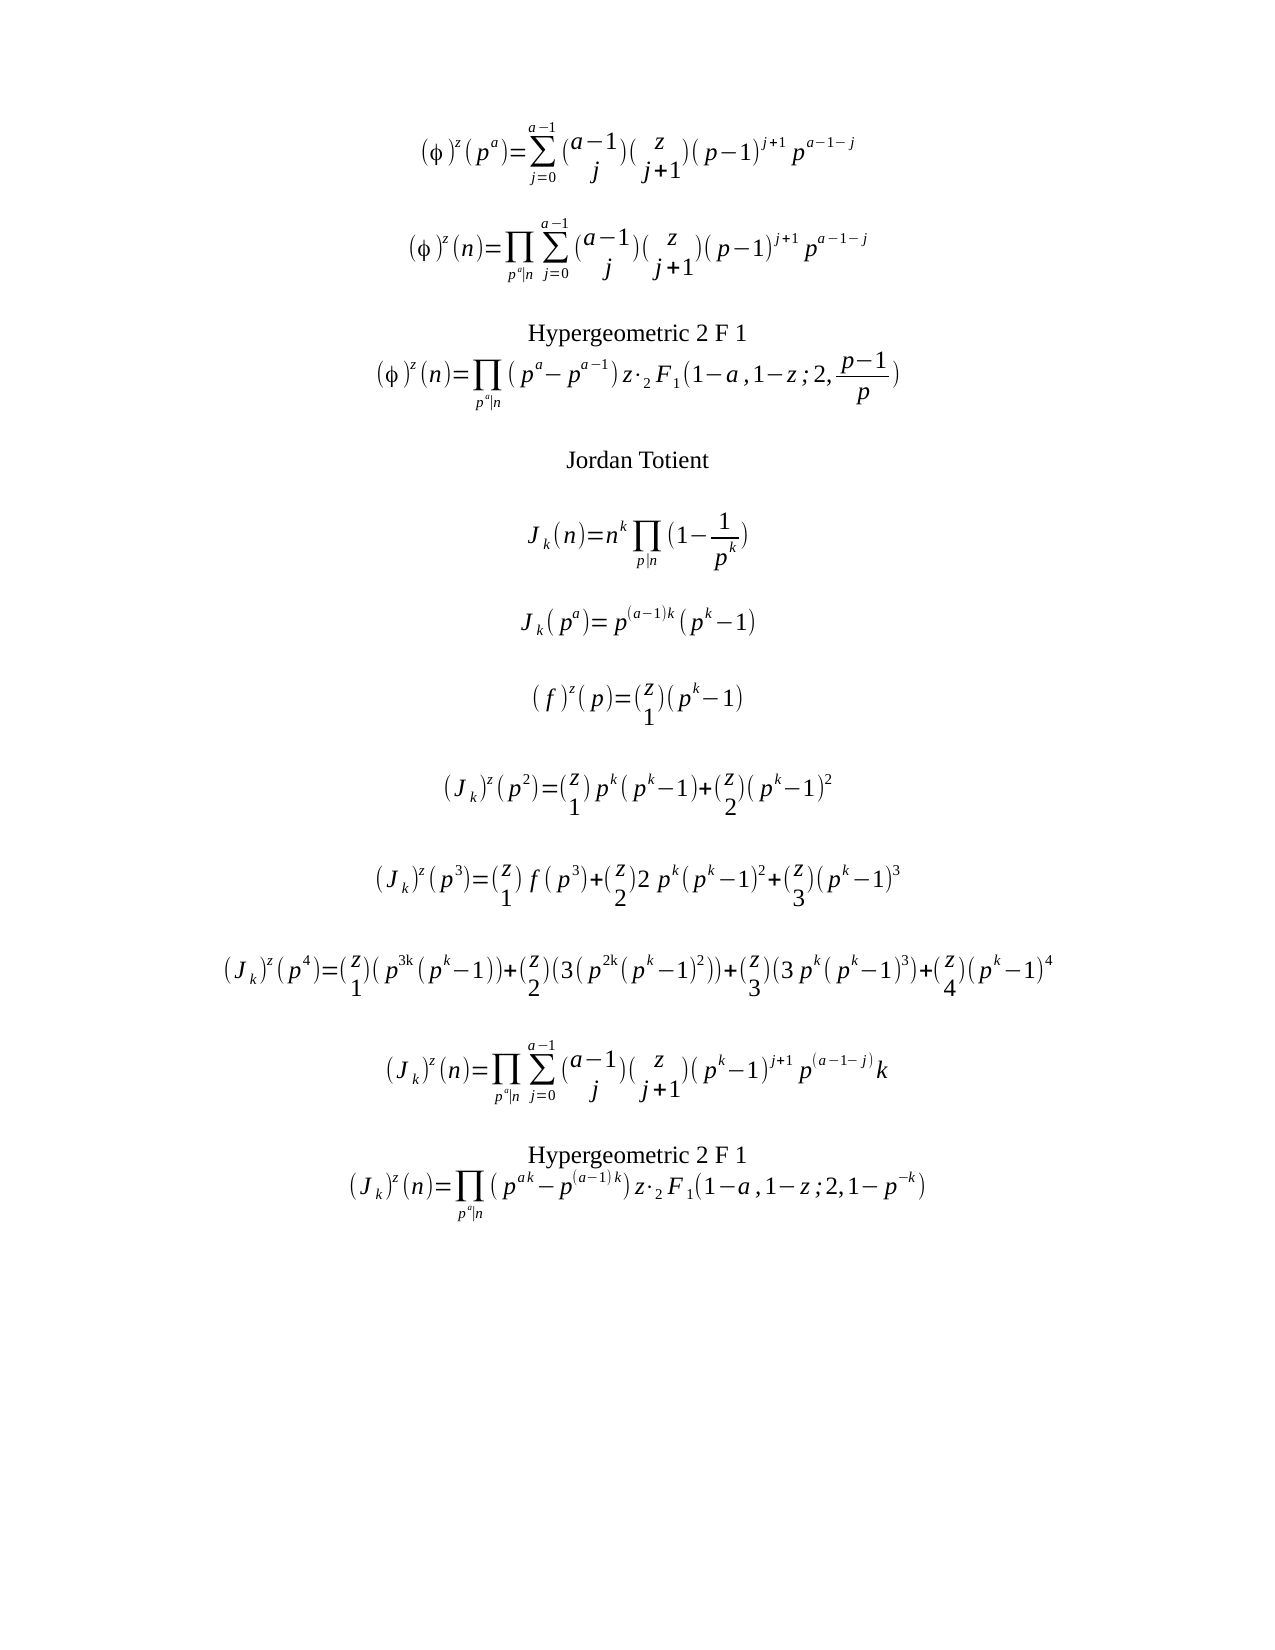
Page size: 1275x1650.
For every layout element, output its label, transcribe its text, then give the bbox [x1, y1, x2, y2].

text Jordan Totient [118, 445, 1157, 473]
text Hypergeometric 2 F 1 [118, 1140, 1157, 1168]
text Hypergeometric 2 F 1 [118, 318, 1157, 346]
